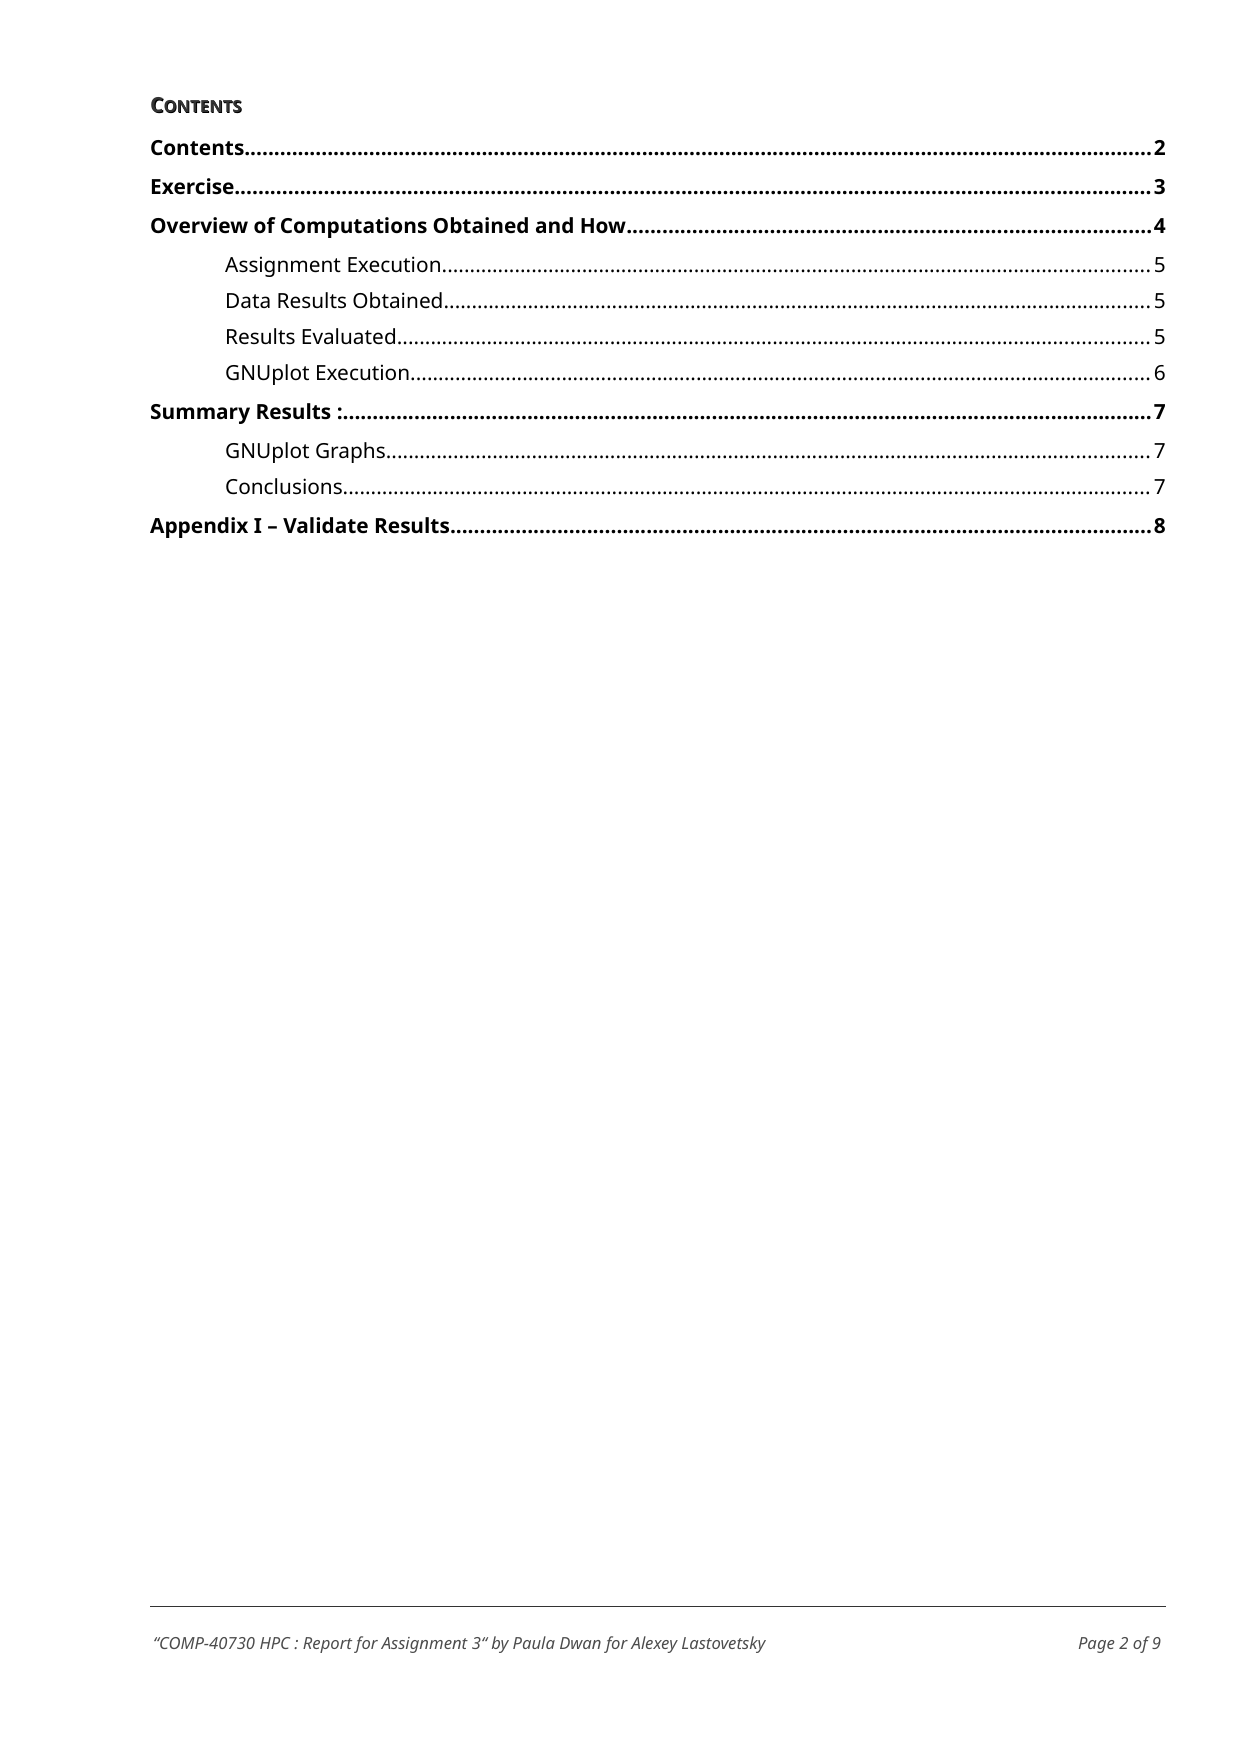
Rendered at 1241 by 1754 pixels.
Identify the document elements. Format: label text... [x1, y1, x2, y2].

text Contents 2 [150, 133, 1166, 162]
text Conclusions 7 [225, 472, 1166, 500]
text Results Evaluated 5 [225, 322, 1166, 351]
text Data Results Obtained 5 [225, 286, 1166, 315]
text Exercise 3 [150, 172, 1166, 201]
text Summary Results : 7 [150, 397, 1166, 426]
text GNUplot Graphs 7 [225, 436, 1166, 464]
text Appendix I – Validate Results 8 [150, 511, 1166, 539]
text Overview of Computations Obtained and How 4 [150, 211, 1166, 240]
text Assignment Execution 5 [225, 250, 1166, 279]
text GNUplot Execution 6 [225, 358, 1166, 387]
subtitle Contents [150, 90, 1166, 118]
